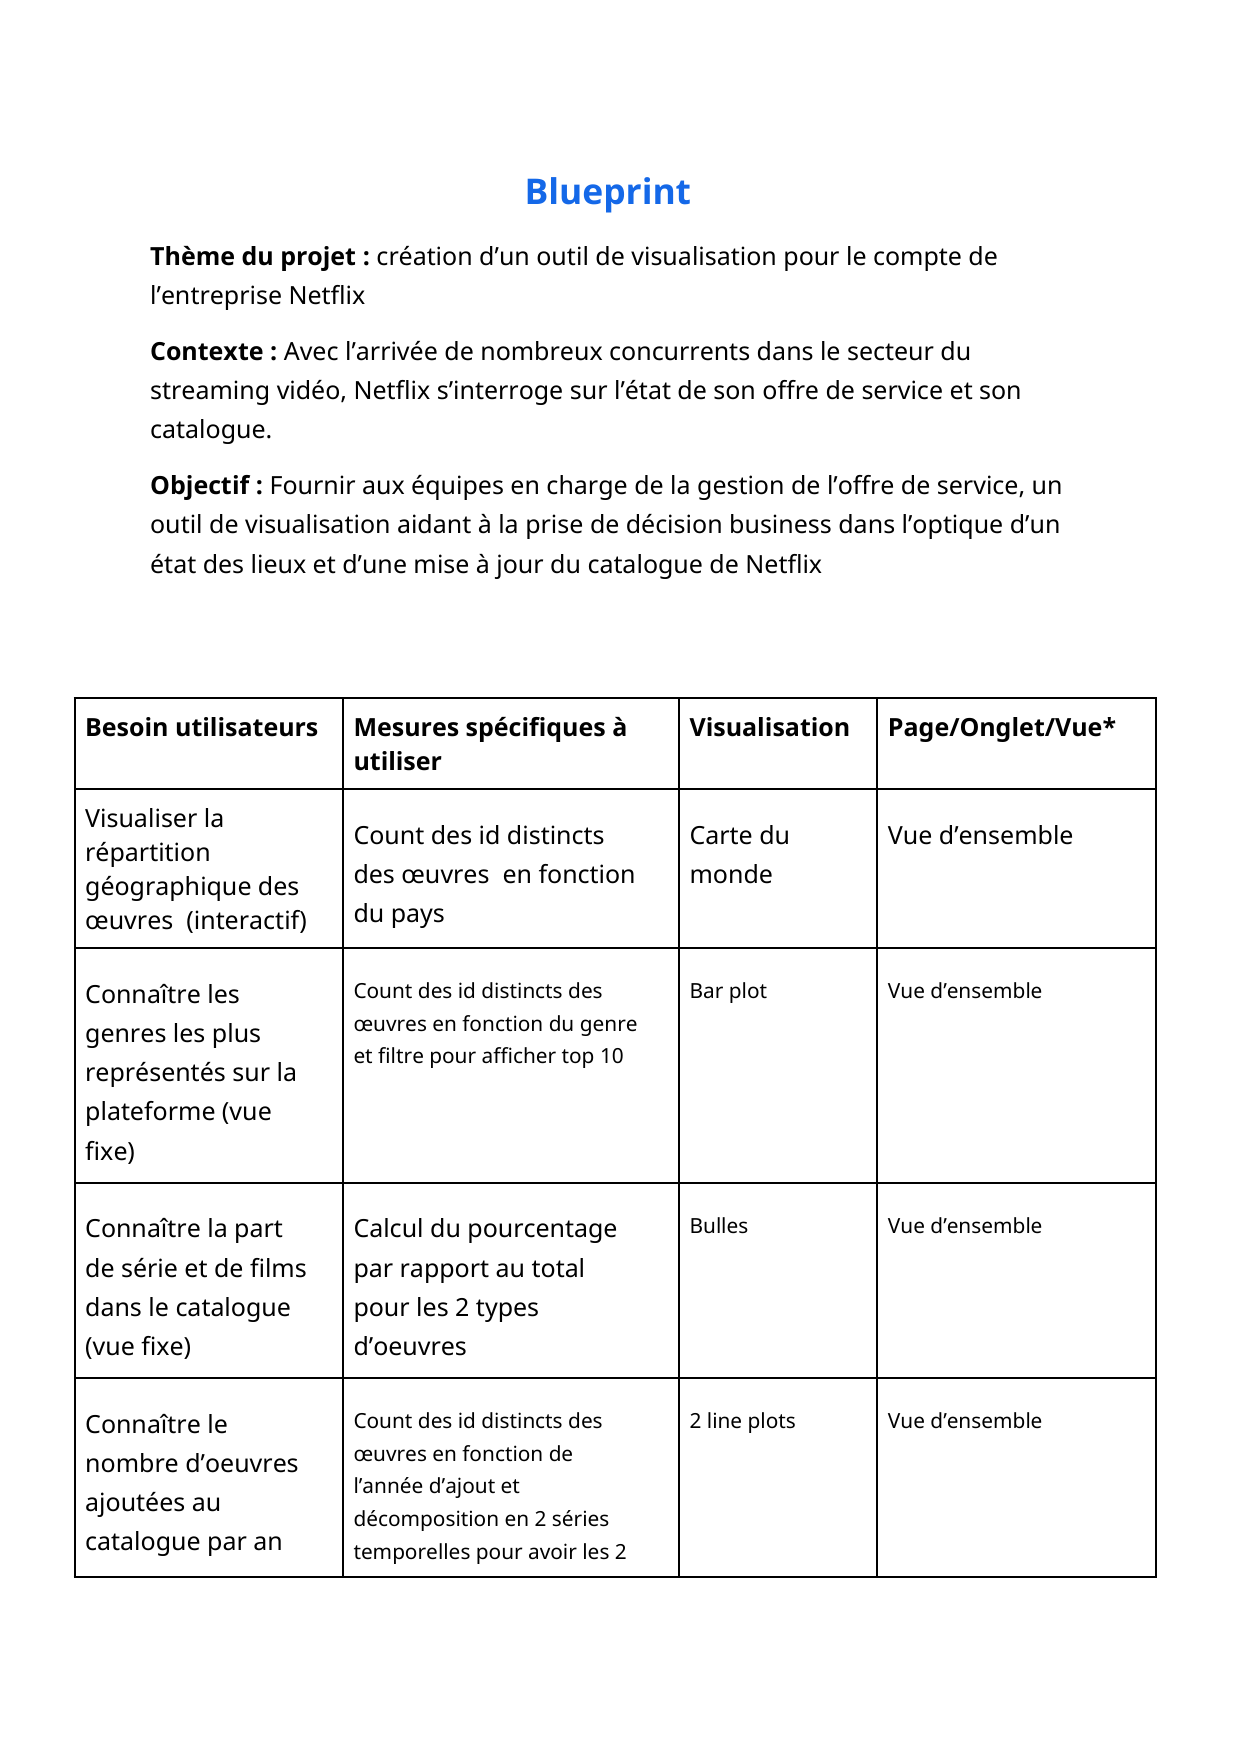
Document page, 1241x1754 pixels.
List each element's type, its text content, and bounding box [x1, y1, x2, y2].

text Thème du projet : création d’un outil de visualisation pour le compte de l’entreprise Netflix [150, 239, 1065, 312]
table_header Besoin utilisateurs [76, 699, 342, 788]
table_header Page/Onglet/Vue* [878, 699, 1155, 788]
table_cell 2 line plots [680, 1379, 876, 1576]
table_cell Bulles [680, 1184, 876, 1377]
text Contexte : Avec l’arrivée de nombreux concurrents dans le secteur du streaming vidéo, Netflix s’interroge sur l’état de son offre de service et son catalogue. [150, 334, 1065, 446]
text Objectif : Fournir aux équipes en charge de la gestion de l’offre de service, un outil de visualisation aidant à la prise de décision business dans l’optique d’un état des lieux et d’une mise à jour du catalogue de Netflix [150, 468, 1065, 580]
text Blueprint [150, 167, 1065, 215]
table_cell Vue d’ensemble [878, 949, 1155, 1182]
table_cell Carte du monde [680, 790, 876, 947]
table_cell Count des id distincts des œuvres en fonction du pays [344, 790, 678, 947]
table_header Mesures spécifiques à utiliser [344, 699, 678, 788]
table_cell Connaître les genres les plus représentés sur la plateforme (vue fixe) [76, 949, 342, 1182]
table_cell Vue d’ensemble [878, 1184, 1155, 1377]
table_cell Connaître la part de série et de films dans le catalogue (vue fixe) [76, 1184, 342, 1377]
table_cell Vue d’ensemble [878, 1379, 1155, 1576]
table_cell Bar plot [680, 949, 876, 1182]
table_cell Visualiser la répartition géographique des œuvres (interactif) [76, 790, 342, 947]
table_cell Connaître le nombre d’oeuvres ajoutées au catalogue par an [76, 1379, 342, 1576]
table_cell Count des id distincts des œuvres en fonction de l’année d’ajout et décomposition en 2 séries temporelles pour avoir les 2 [344, 1379, 678, 1576]
table_cell Calcul du pourcentage par rapport au total pour les 2 types d’oeuvres [344, 1184, 678, 1377]
table_cell Count des id distincts des œuvres en fonction du genre et filtre pour afficher top 10 [344, 949, 678, 1182]
table_cell Vue d’ensemble [878, 790, 1155, 947]
table_header Visualisation [680, 699, 876, 788]
